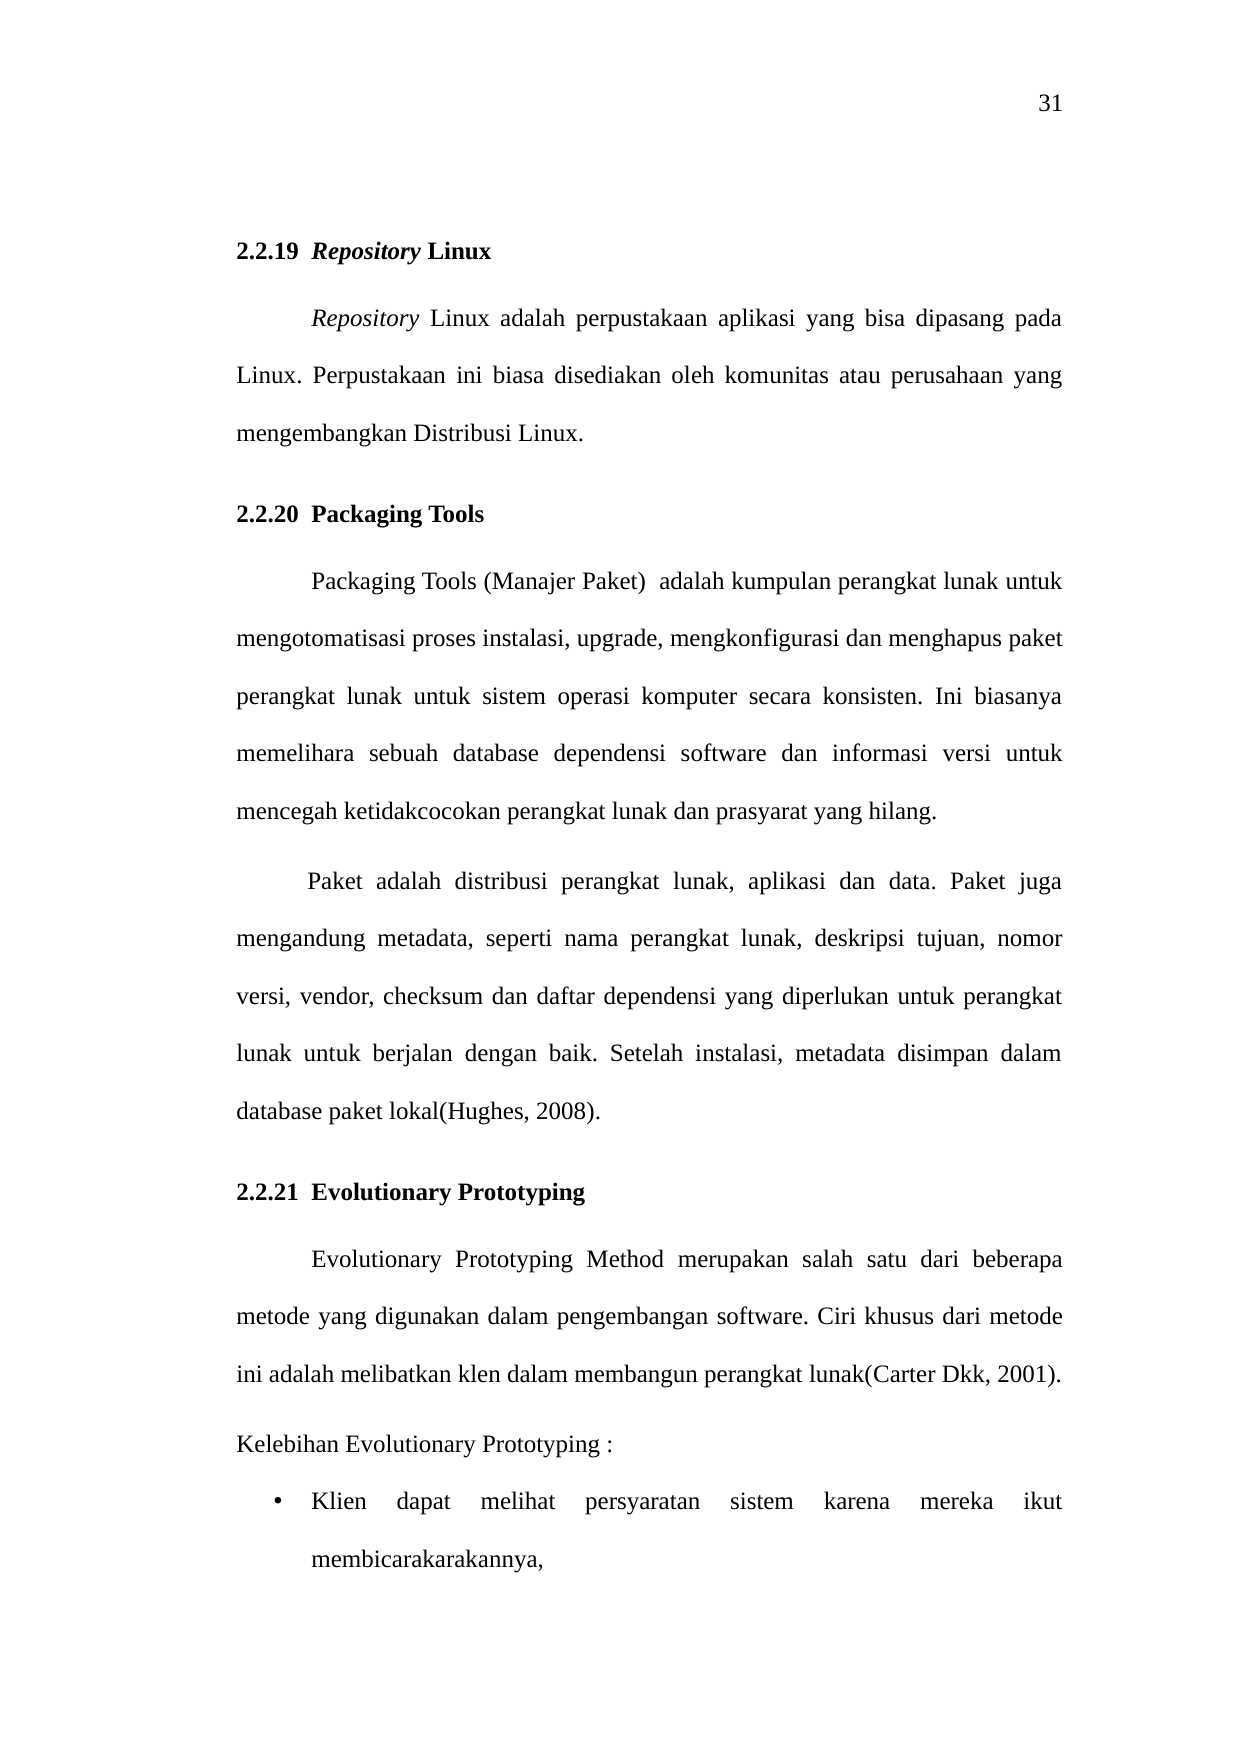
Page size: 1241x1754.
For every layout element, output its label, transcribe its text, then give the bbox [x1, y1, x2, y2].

text Evolutionary Prototyping Method merupakan salah satu dari beberapa metode yang digunakan dalam pengembangan software. Ciri khusus dari metode ini adalah melibatkan klen dalam membangun perangkat lunak(Carter Dkk, 2001). [236, 1244, 1063, 1387]
text Repository Linux adalah perpustakaan aplikasi yang bisa dipasang pada Linux. Perpustakaan ini biasa disediakan oleh komunitas atau perusahaan yang mengembangkan Distribusi Linux. [236, 303, 1063, 447]
subtitle Evolutionary Prototyping [236, 1177, 1063, 1206]
subtitle Packaging Tools [236, 499, 1063, 528]
text Paket adalah distribusi perangkat lunak, aplikasi dan data. Paket juga mengandung metadata, seperti nama perangkat lunak, deskripsi tujuan, nomor versi, vendor, checksum dan daftar dependensi yang diperlukan untuk perangkat lunak untuk berjalan dengan baik. Setelah instalasi, metadata disimpan dalam database paket lokal(Hughes, 2008). [236, 866, 1063, 1124]
subtitle Repository Linux [236, 236, 1063, 265]
list Klien dapat melihat persyaratan sistem karena mereka ikut membicarakarakannya, [274, 1486, 1063, 1572]
text Kelebihan Evolutionary Prototyping : [236, 1429, 1063, 1457]
text Packaging Tools (Manajer Paket) adalah kumpulan perangkat lunak untuk mengotomatisasi proses instalasi, upgrade, mengkonfigurasi dan menghapus paket perangkat lunak untuk sistem operasi komputer secara konsisten. Ini biasanya memelihara sebuah database dependensi software dan informasi versi untuk mencegah ketidakcocokan perangkat lunak dan prasyarat yang hilang. [236, 566, 1063, 824]
